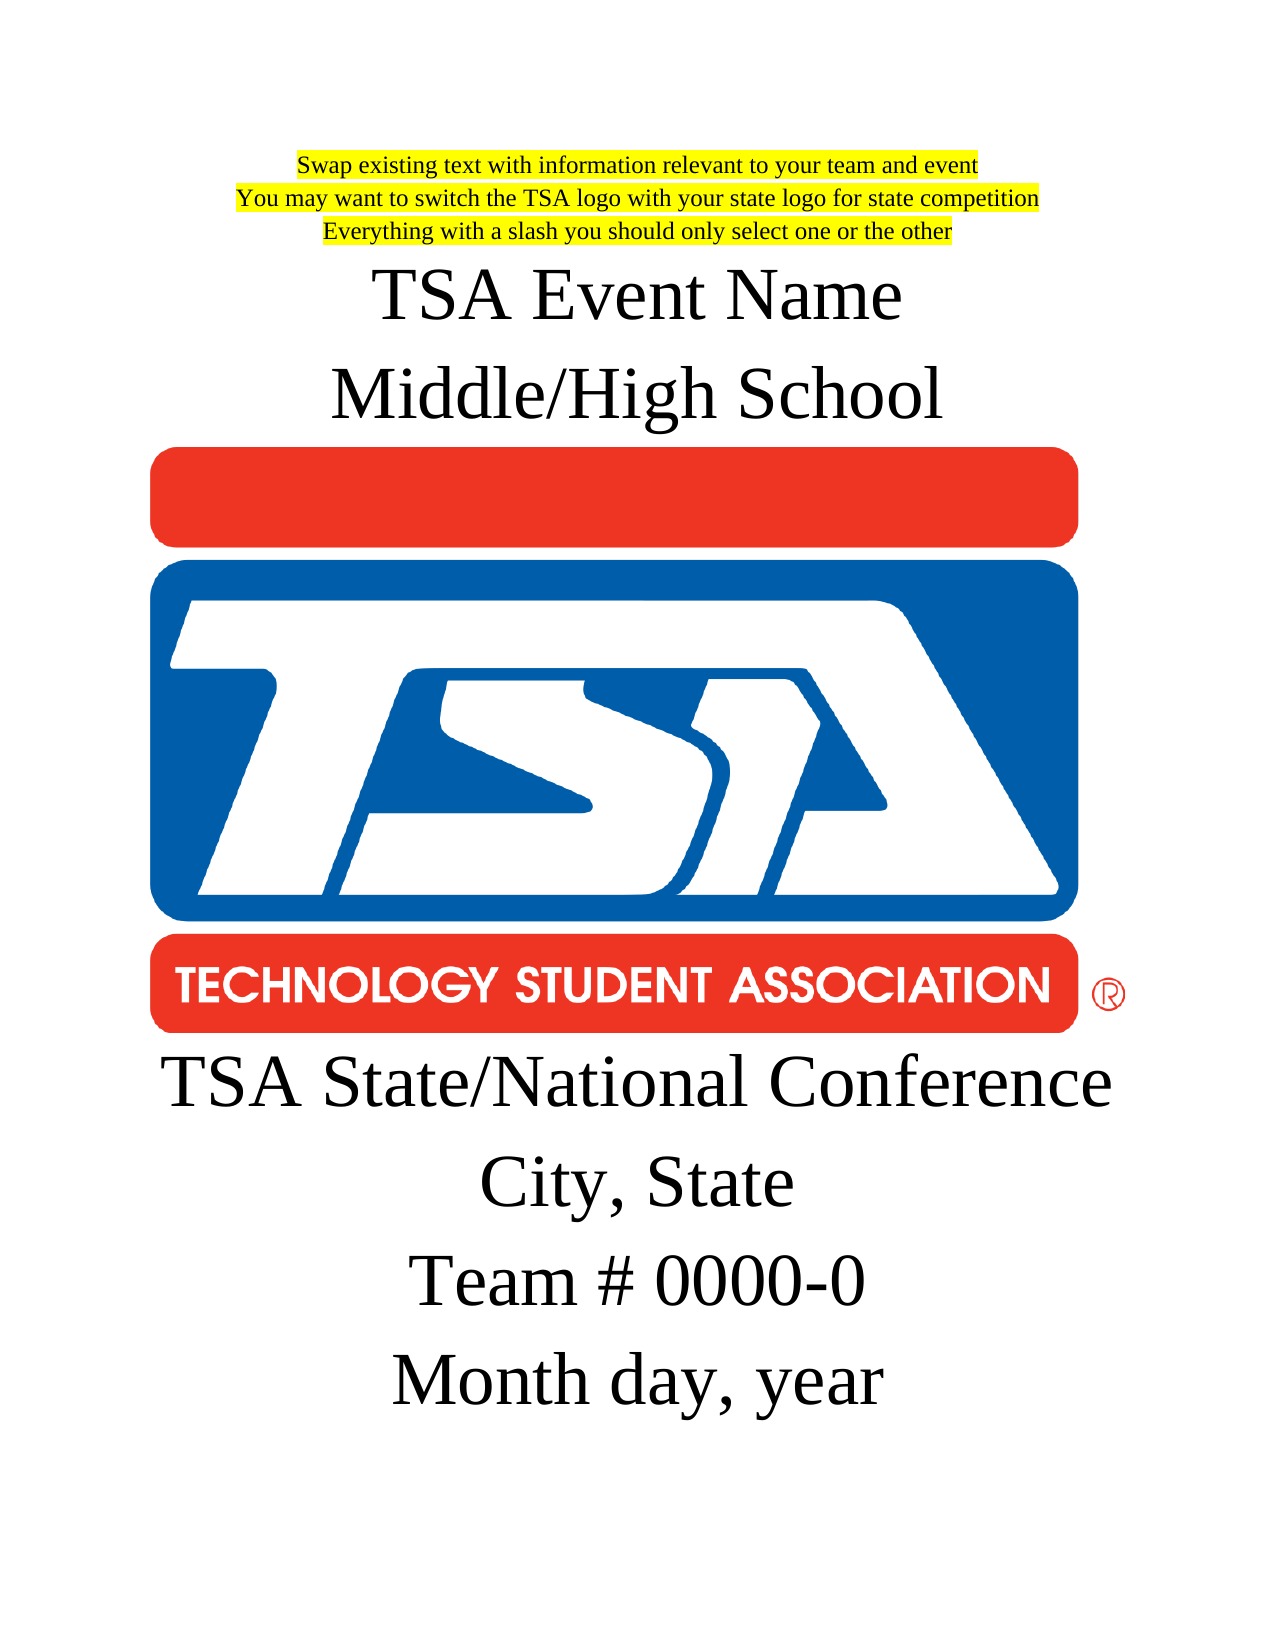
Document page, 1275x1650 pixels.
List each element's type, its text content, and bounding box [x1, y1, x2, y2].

text City, State [150, 1136, 1125, 1222]
text TSA State/National Conference [150, 1037, 1125, 1123]
text Swap existing text with information relevant to your team and event [150, 150, 1125, 179]
text Month day, year [150, 1334, 1125, 1420]
text TSA Event Name [150, 249, 1125, 335]
text Everything with a slash you should only select one or the other [150, 216, 1125, 245]
text Team # 0000-0 [150, 1235, 1125, 1321]
picture [150, 447, 1125, 1033]
text You may want to switch the TSA logo with your state logo for state competition [150, 183, 1125, 212]
text Middle/High School [150, 348, 1125, 434]
